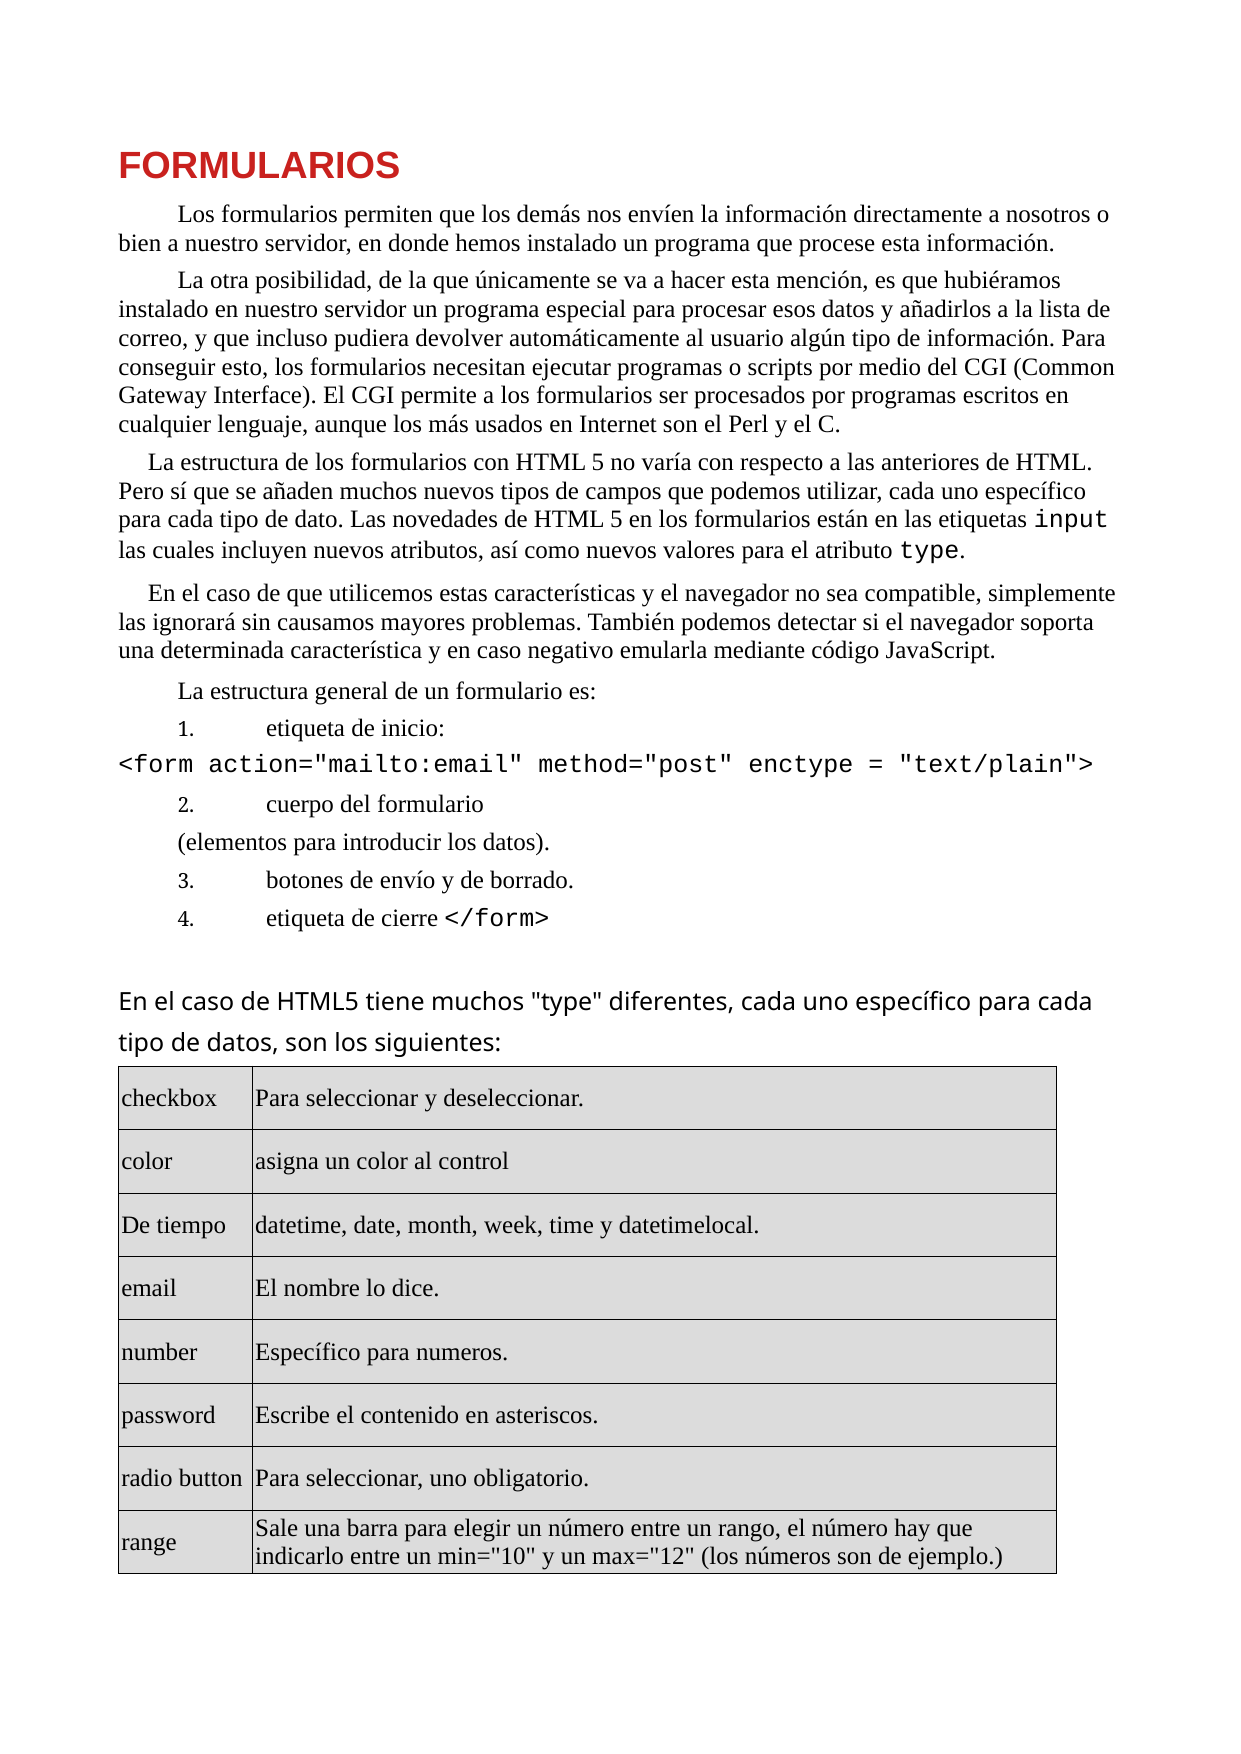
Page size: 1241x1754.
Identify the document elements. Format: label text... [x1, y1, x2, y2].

list etiqueta de cierre </form> [118, 903, 1122, 934]
table_cell Para seleccionar, uno obligatorio. [253, 1447, 1056, 1509]
table_cell email [119, 1257, 252, 1319]
text En el caso de que utilicemos estas características y el navegador no sea compatible, simplemente las ignorará sin causamos mayores problemas. También podemos detectar si el navegador soporta una determinada característica y en caso negativo emularla mediante código JavaScript. [118, 578, 1122, 664]
list botones de envío y de borrado. [118, 865, 1122, 894]
text (elementos para introducir los datos). [118, 827, 1122, 856]
table_cell datetime, date, month, week, time y datetimelocal. [253, 1194, 1056, 1256]
table_cell range [119, 1511, 252, 1573]
list etiqueta de inicio: [118, 713, 1122, 743]
text Los formularios permiten que los demás nos envíen la información directamente a nosotros o bien a nuestro servidor, en donde hemos instalado un programa que procese esta información. [118, 199, 1122, 257]
table_cell number [119, 1320, 252, 1383]
table_cell Escribe el contenido en asteriscos. [253, 1384, 1056, 1446]
list cuerpo del formulario [118, 789, 1122, 818]
text En el caso de HTML5 tiene muchos "type" diferentes, cada uno específico para cada tipo de datos, son los siguientes: [118, 984, 1122, 1059]
table_cell Sale una barra para elegir un número entre un rango, el número hay que indicarlo entre un min="10" y un max="12" (los números son de ejemplo.) [253, 1511, 1056, 1573]
table_cell De tiempo [119, 1194, 252, 1256]
subtitle FORMULARIOS [118, 143, 1122, 187]
table_cell color [119, 1130, 252, 1192]
text <form action="mailto:email" method="post" enctype = "text/plain"> [118, 752, 1122, 780]
table_header checkbox [119, 1067, 252, 1129]
table_cell asigna un color al control [253, 1130, 1056, 1192]
text La otra posibilidad, de la que únicamente se va a hacer esta mención, es que hubiéramos instalado en nuestro servidor un programa especial para procesar esos datos y añadirlos a la lista de correo, y que incluso pudiera devolver automáticamente al usuario algún tipo de información. Para conseguir esto, los formularios necesitan ejecutar programas o scripts por medio del CGI (Common Gateway Interface). El CGI permite a los formularios ser procesados por programas escritos en cualquier lenguaje, aunque los más usados en Internet son el Perl y el C. [118, 266, 1122, 438]
text La estructura de los formularios con HTML 5 no varía con respecto a las anteriores de HTML. Pero sí que se añaden muchos nuevos tipos de campos que podemos utilizar, cada uno específico para cada tipo de dato. Las novedades de HTML 5 en los formularios están en las etiquetas input las cuales incluyen nuevos atributos, así como nuevos valores para el atributo type. [118, 447, 1122, 566]
table_header Para seleccionar y deseleccionar. [253, 1067, 1056, 1129]
table_cell El nombre lo dice. [253, 1257, 1056, 1319]
table_cell password [119, 1384, 252, 1446]
table_cell radio button [119, 1447, 252, 1509]
text La estructura general de un formulario es: [118, 676, 1122, 705]
table_cell Específico para numeros. [253, 1320, 1056, 1383]
